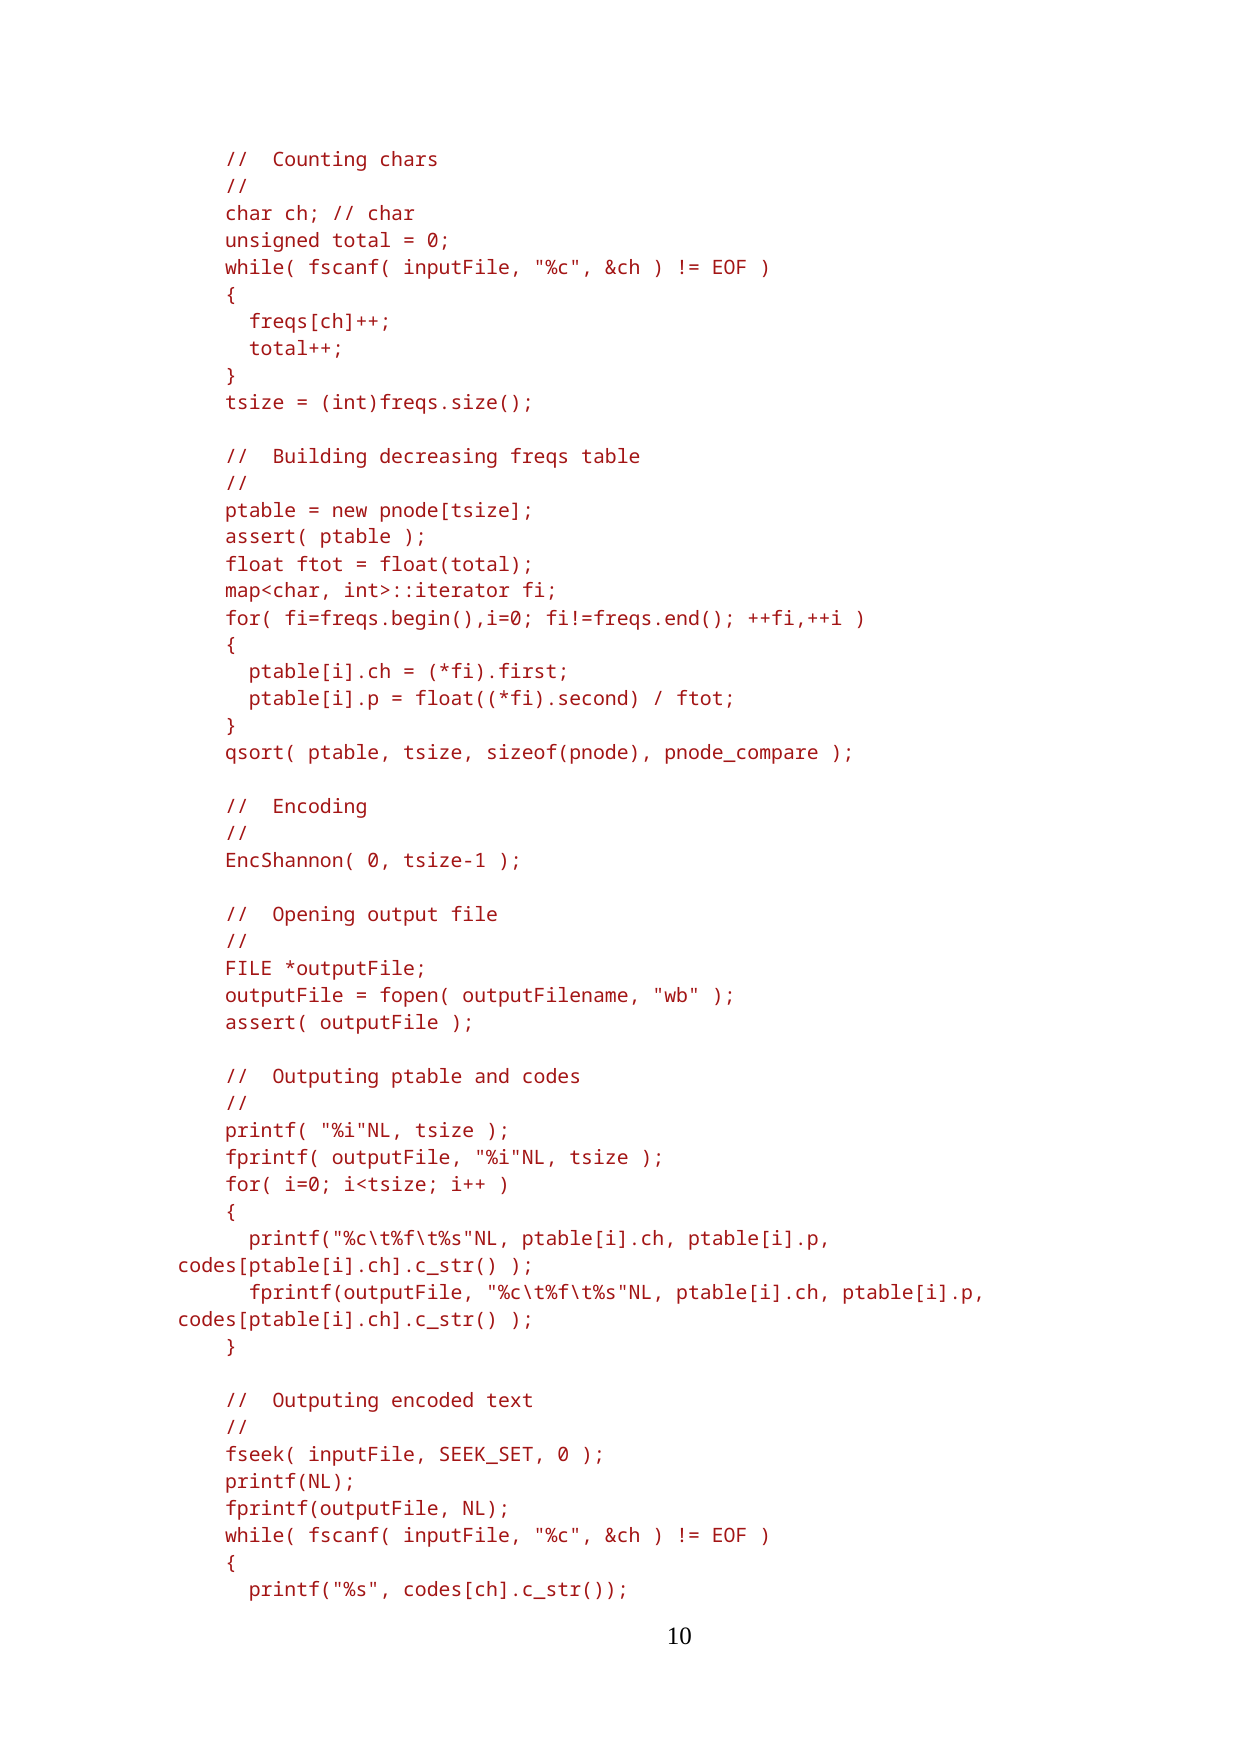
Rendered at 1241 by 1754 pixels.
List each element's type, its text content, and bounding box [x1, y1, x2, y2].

text ptable[i].p = float((*fi).second) / ftot; [177, 685, 1181, 712]
text fprintf(outputFile, NL); [177, 1494, 1181, 1521]
text // Counting chars [177, 145, 1181, 172]
text ptable = new pnode[tsize]; [177, 496, 1181, 523]
text while( fscanf( inputFile, "%c", &ch ) != EOF ) [177, 253, 1181, 280]
text printf("%c\t%f\t%s"NL, ptable[i].ch, ptable[i].p, codes[ptable[i].ch].c_str() ); [177, 1224, 1181, 1278]
text outputFile = fopen( outputFilename, "wb" ); [177, 981, 1181, 1008]
text // [177, 469, 1181, 496]
text for( fi=freqs.begin(),i=0; fi!=freqs.end(); ++fi,++i ) [177, 604, 1181, 631]
text FILE *outputFile; [177, 954, 1181, 981]
text printf(NL); [177, 1467, 1181, 1494]
text // Outputing ptable and codes [177, 1062, 1181, 1089]
text // [177, 819, 1181, 847]
text } [177, 361, 1181, 388]
text { [177, 1197, 1181, 1224]
text float ftot = float(total); [177, 550, 1181, 577]
text for( i=0; i<tsize; i++ ) [177, 1170, 1181, 1197]
text ptable[i].ch = (*fi).first; [177, 658, 1181, 685]
text { [177, 631, 1181, 658]
text } [177, 1332, 1181, 1359]
text freqs[ch]++; [177, 307, 1181, 334]
text assert( ptable ); [177, 523, 1181, 550]
text // [177, 1089, 1181, 1116]
text // Outputing encoded text [177, 1386, 1181, 1413]
text // [177, 1413, 1181, 1440]
text } [177, 712, 1181, 739]
text total++; [177, 334, 1181, 361]
text map<char, int>::iterator fi; [177, 577, 1181, 604]
text assert( outputFile ); [177, 1008, 1181, 1035]
text fprintf(outputFile, "%c\t%f\t%s"NL, ptable[i].ch, ptable[i].p, codes[ptable[i].ch].c_str() ); [177, 1278, 1181, 1332]
text // [177, 172, 1181, 199]
text fseek( inputFile, SEEK_SET, 0 ); [177, 1440, 1181, 1467]
text // Building decreasing freqs table [177, 442, 1181, 469]
text // Encoding [177, 793, 1181, 819]
text // [177, 927, 1181, 954]
text char ch; // char [177, 199, 1181, 226]
text unsigned total = 0; [177, 226, 1181, 253]
text qsort( ptable, tsize, sizeof(pnode), pnode_compare ); [177, 739, 1181, 766]
text EncShannon( 0, tsize-1 ); [177, 847, 1181, 873]
text printf( "%i"NL, tsize ); [177, 1116, 1181, 1143]
text while( fscanf( inputFile, "%c", &ch ) != EOF ) [177, 1521, 1181, 1548]
text { [177, 280, 1181, 307]
text tsize = (int)freqs.size(); [177, 388, 1181, 415]
text { [177, 1548, 1181, 1575]
text printf("%s", codes[ch].c_str()); [177, 1575, 1181, 1602]
text // Opening output file [177, 901, 1181, 927]
text fprintf( outputFile, "%i"NL, tsize ); [177, 1143, 1181, 1170]
